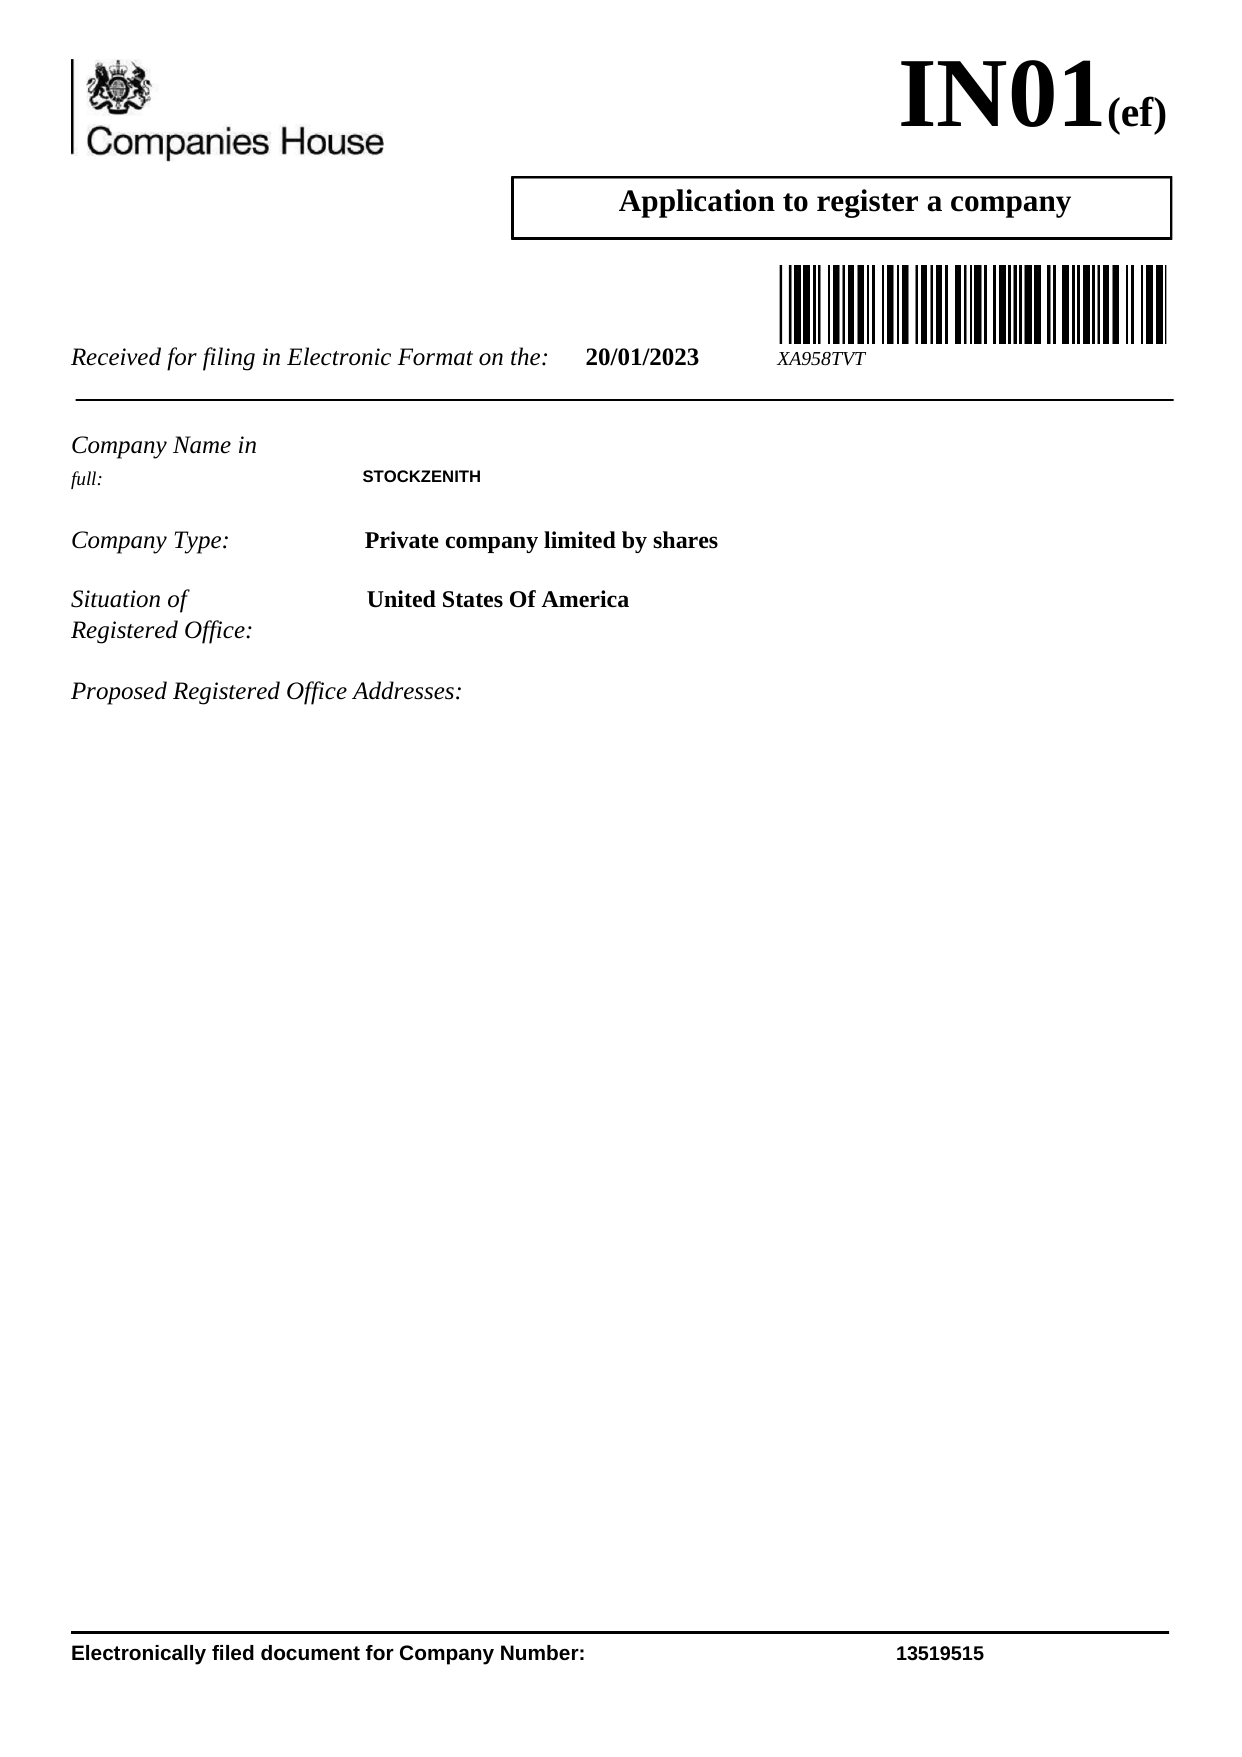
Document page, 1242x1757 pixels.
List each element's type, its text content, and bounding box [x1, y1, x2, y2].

text Proposed Registered Office Addresses: [71, 676, 1169, 704]
text Company Name in [71, 430, 1169, 459]
text full: STOCKZENITH [71, 459, 1169, 488]
text Situation of United States Of America [71, 584, 1169, 613]
text Received for filing in Electronic Format on the: 20/01/2023 XA958TVT [71, 342, 1169, 371]
text IN01(ef) [898, 33, 1169, 59]
text Company Type: Private company limited by shares [71, 525, 1169, 553]
text Electronically filed document for Company Number: 13519515 [71, 1641, 1169, 1665]
text Registered Office: [71, 615, 1169, 644]
picture [779, 265, 783, 344]
picture [71, 59, 1173, 240]
picture [788, 265, 1167, 344]
